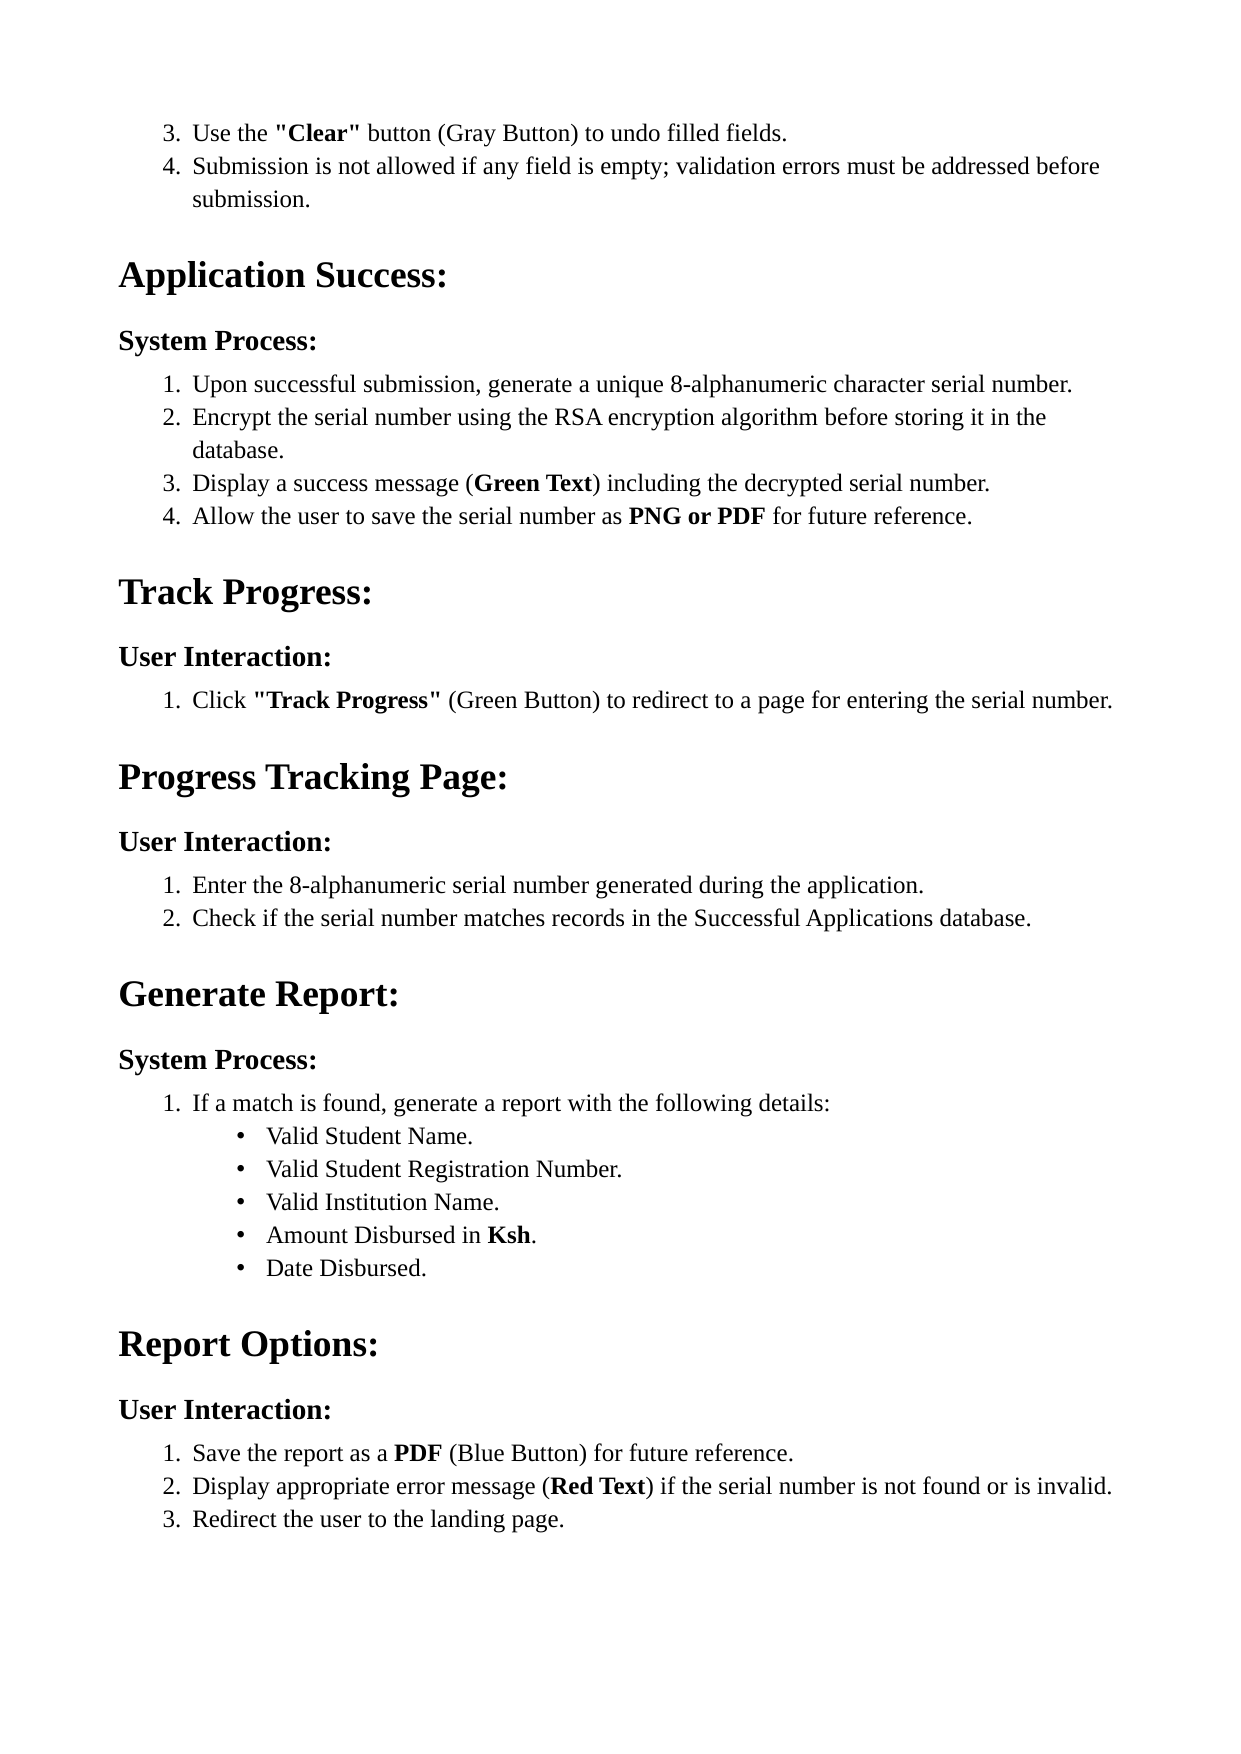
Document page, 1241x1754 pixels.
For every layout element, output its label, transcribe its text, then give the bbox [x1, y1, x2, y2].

list Valid Student Name. [236, 1121, 1122, 1150]
list Valid Student Registration Number. [236, 1154, 1122, 1183]
list Upon successful submission, generate a unique 8-alphanumeric character serial number. [162, 369, 1122, 398]
list Date Disbursed. [236, 1253, 1122, 1282]
list Submission is not allowed if any field is empty; validation errors must be addressed before submission. [162, 151, 1122, 213]
subtitle User Interaction: [118, 639, 1122, 673]
list Check if the serial number matches records in the Successful Applications database. [162, 903, 1122, 932]
subtitle Generate Report: [118, 972, 1122, 1015]
subtitle Track Progress: [118, 569, 1122, 612]
subtitle Progress Tracking Page: [118, 754, 1122, 797]
list Save the report as a PDF (Blue Button) for future reference. [162, 1438, 1122, 1467]
subtitle User Interaction: [118, 824, 1122, 858]
list Valid Institution Name. [236, 1187, 1122, 1216]
list Display a success message (Green Text) including the decrypted serial number. [162, 468, 1122, 497]
list Click "Track Progress" (Green Button) to redirect to a page for entering the serial number. [162, 686, 1122, 714]
subtitle Application Success: [118, 253, 1122, 296]
list Allow the user to save the serial number as PNG or PDF for future reference. [162, 501, 1122, 530]
list Enter the 8-alphanumeric serial number generated during the application. [162, 870, 1122, 899]
list Use the "Clear" button (Gray Button) to undo filled fields. [162, 118, 1122, 147]
list Encrypt the serial number using the RSA encryption algorithm before storing it in the database. [162, 402, 1122, 464]
subtitle Report Options: [118, 1322, 1122, 1365]
list If a match is found, generate a report with the following details: [162, 1088, 1122, 1117]
list Amount Disbursed in Ksh. [236, 1220, 1122, 1249]
list Redirect the user to the landing page. [162, 1504, 1122, 1533]
subtitle System Process: [118, 323, 1122, 356]
list Display appropriate error message (Red Text) if the serial number is not found or is invalid. [162, 1471, 1122, 1499]
subtitle User Interaction: [118, 1392, 1122, 1425]
subtitle System Process: [118, 1042, 1122, 1076]
